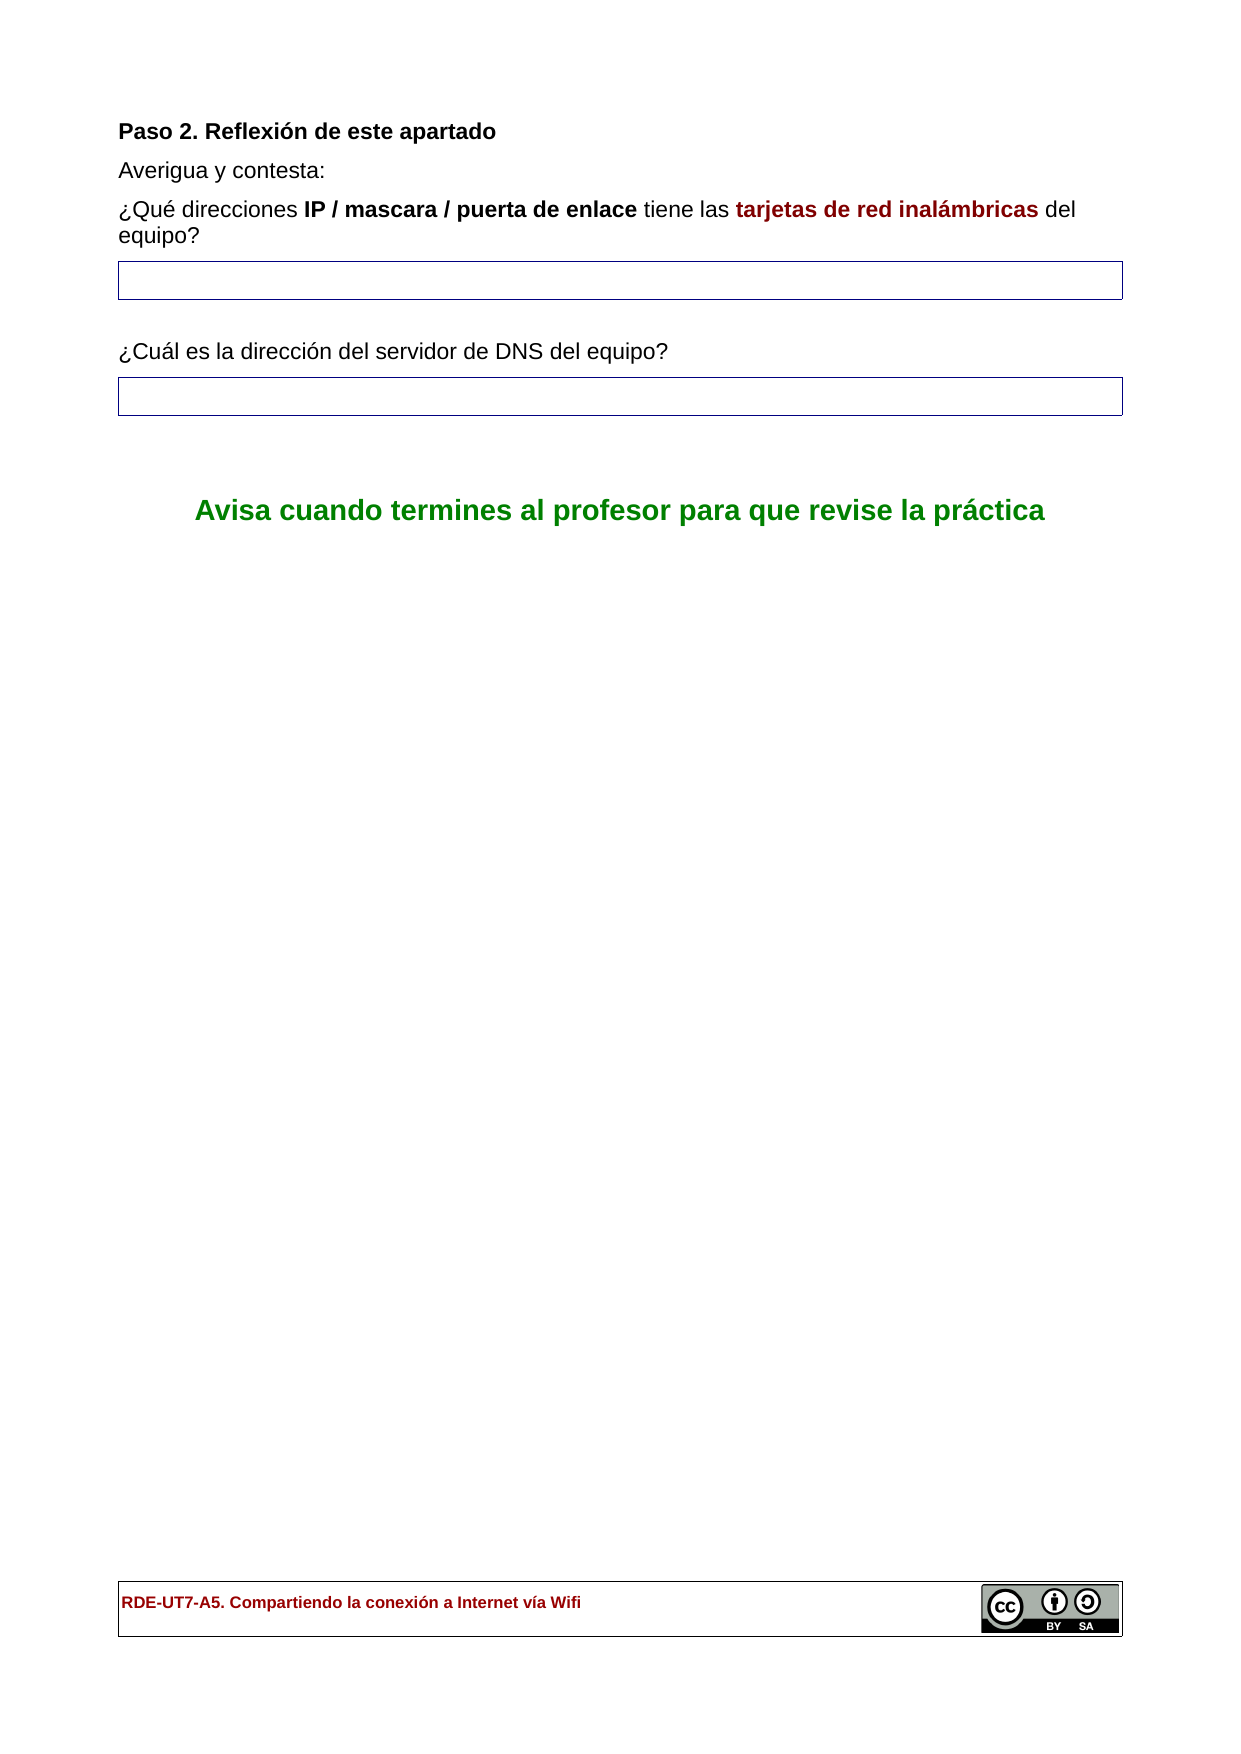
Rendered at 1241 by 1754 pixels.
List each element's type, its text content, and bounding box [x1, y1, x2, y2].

text Paso 2. Reflexión de este apartado [118, 118, 1122, 144]
text ¿Qué direcciones IP / mascara / puerta de enlace tiene las tarjetas de red inalámbricas del equipo? [118, 196, 1122, 248]
text Averigua y contesta: [118, 157, 1122, 183]
picture [981, 1584, 1119, 1633]
table_header [119, 378, 1122, 415]
table_header [119, 262, 1122, 299]
text Avisa cuando termines al profesor para que revise la práctica [118, 492, 1122, 526]
text ¿Cuál es la dirección del servidor de DNS del equipo? [118, 338, 1122, 364]
